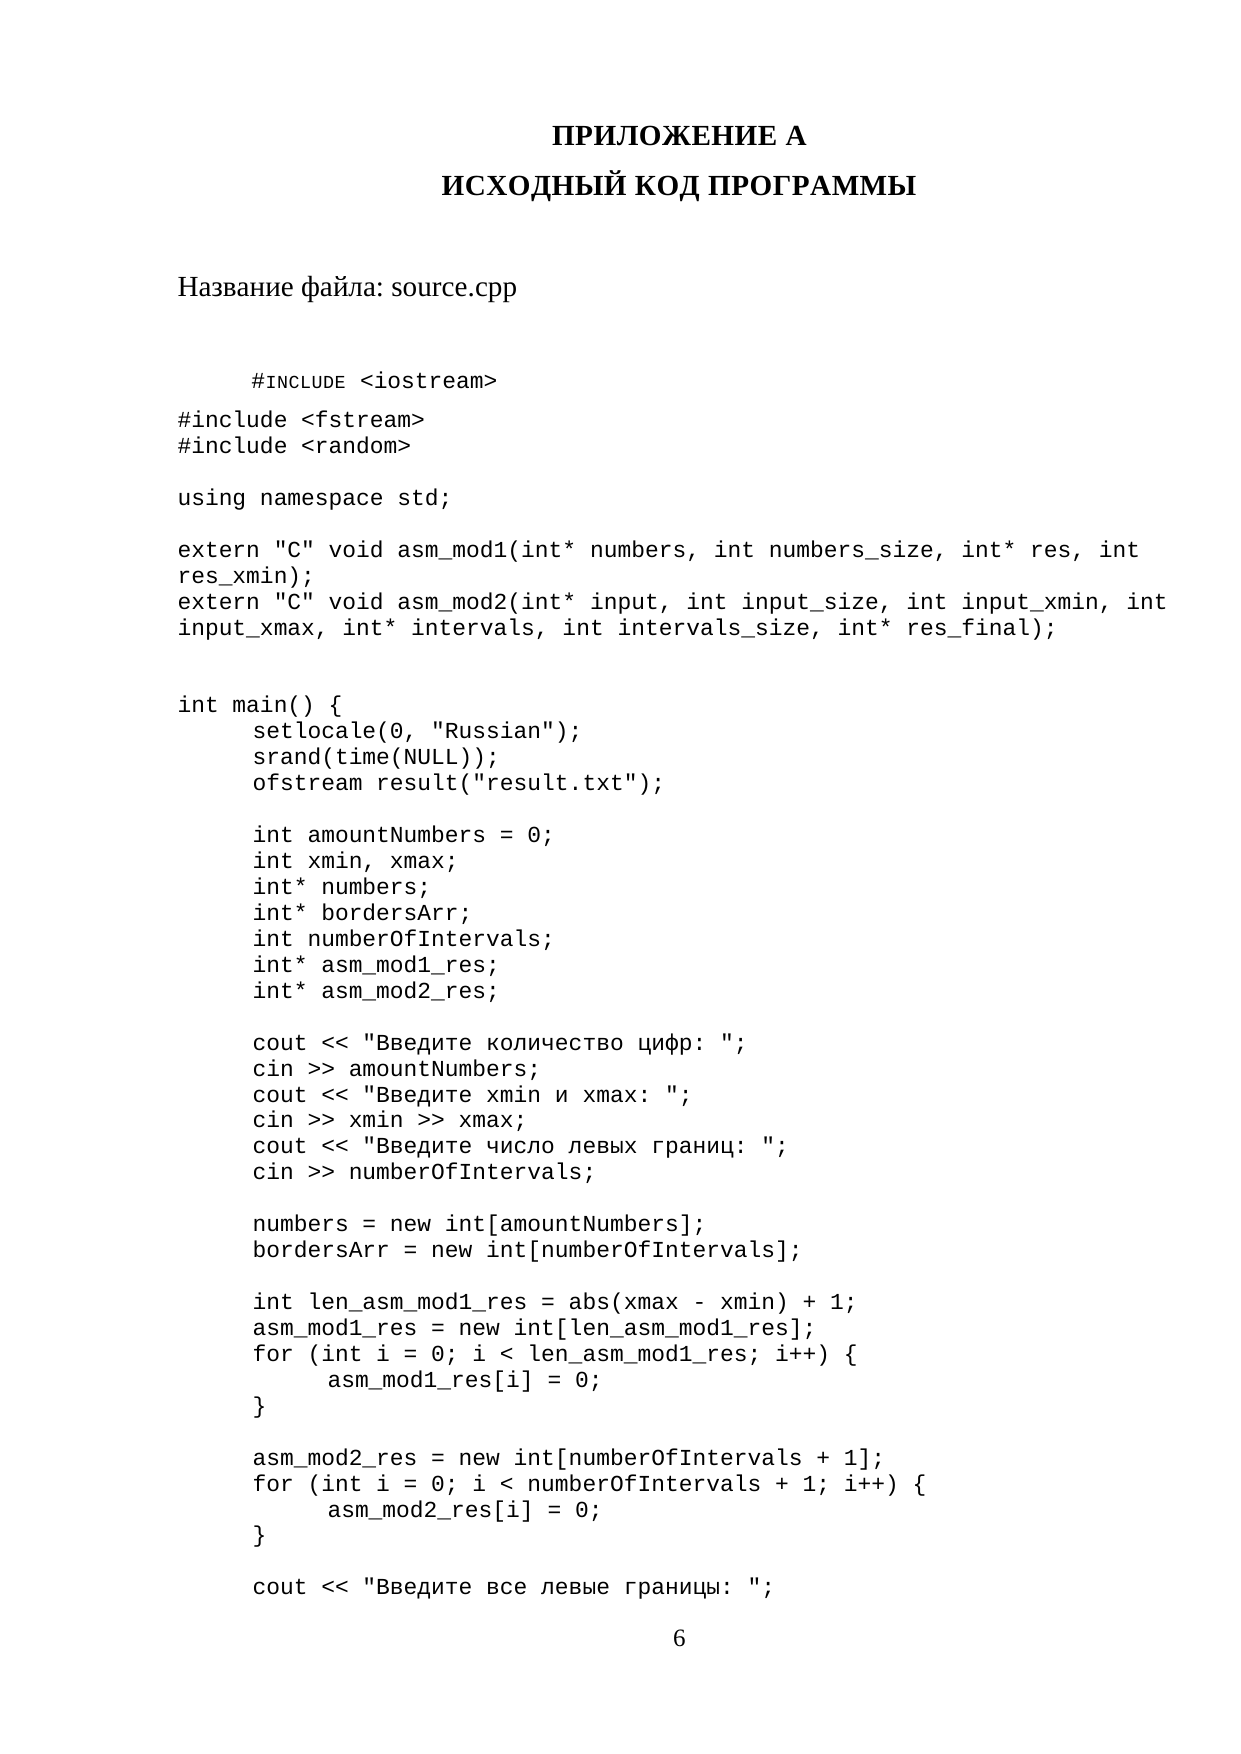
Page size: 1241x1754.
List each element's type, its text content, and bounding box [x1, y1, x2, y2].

text cout << "Введите xmin и xmax: "; [177, 1083, 1181, 1109]
text int amountNumbers = 0; [177, 823, 1181, 849]
text cin >> numberOfIntervals; [177, 1161, 1181, 1187]
text asm_mod1_res[i] = 0; [177, 1368, 1181, 1394]
text asm_mod1_res = new int[len_asm_mod1_res]; [177, 1316, 1181, 1342]
text extern "C" void asm_mod1(int* numbers, int numbers_size, int* res, int res_xmin); [177, 538, 1181, 590]
text cout << "Введите число левых границ: "; [177, 1135, 1181, 1161]
text numbers = new int[amountNumbers]; [177, 1213, 1181, 1238]
text } [177, 1524, 1181, 1550]
text int main() { [177, 694, 1181, 720]
text Название файла: source.cpp [177, 269, 1181, 303]
text ofstream result("result.txt"); [177, 772, 1181, 798]
text #include <fstream> [177, 408, 1181, 434]
text using namespace std; [177, 486, 1181, 512]
text extern "C" void asm_mod2(int* input, int input_size, int input_xmin, int input_xmax, int* intervals, int intervals_size, int* res_final); [177, 590, 1181, 642]
text #include <random> [177, 434, 1181, 460]
text for (int i = 0; i < numberOfIntervals + 1; i++) { [177, 1472, 1181, 1498]
text cout << "Введите количество цифр: "; [177, 1031, 1181, 1057]
text cin >> xmin >> xmax; [177, 1109, 1181, 1135]
text ИСХОДНЫЙ КОД ПРОГРАММЫ [177, 168, 1181, 202]
text srand(time(NULL)); [177, 746, 1181, 772]
text int xmin, xmax; [177, 849, 1181, 875]
text cout << "Введите все левые границы: "; [177, 1576, 1181, 1602]
text int* asm_mod1_res; [177, 953, 1181, 979]
text cin >> amountNumbers; [177, 1057, 1181, 1083]
text int numberOfIntervals; [177, 927, 1181, 953]
text asm_mod2_res = new int[numberOfIntervals + 1]; [177, 1446, 1181, 1472]
text bordersArr = new int[numberOfIntervals]; [177, 1238, 1181, 1264]
text int* bordersArr; [177, 901, 1181, 927]
text setlocale(0, "Russian"); [177, 720, 1181, 746]
text ПРИЛОЖЕНИЕ А [177, 118, 1181, 152]
text } [177, 1394, 1181, 1420]
text int* asm_mod2_res; [177, 979, 1181, 1005]
text int len_asm_mod1_res = abs(xmax - xmin) + 1; [177, 1290, 1181, 1316]
text #include <iostream> [177, 370, 1181, 396]
text for (int i = 0; i < len_asm_mod1_res; i++) { [177, 1342, 1181, 1368]
text int* numbers; [177, 875, 1181, 901]
text asm_mod2_res[i] = 0; [177, 1498, 1181, 1524]
